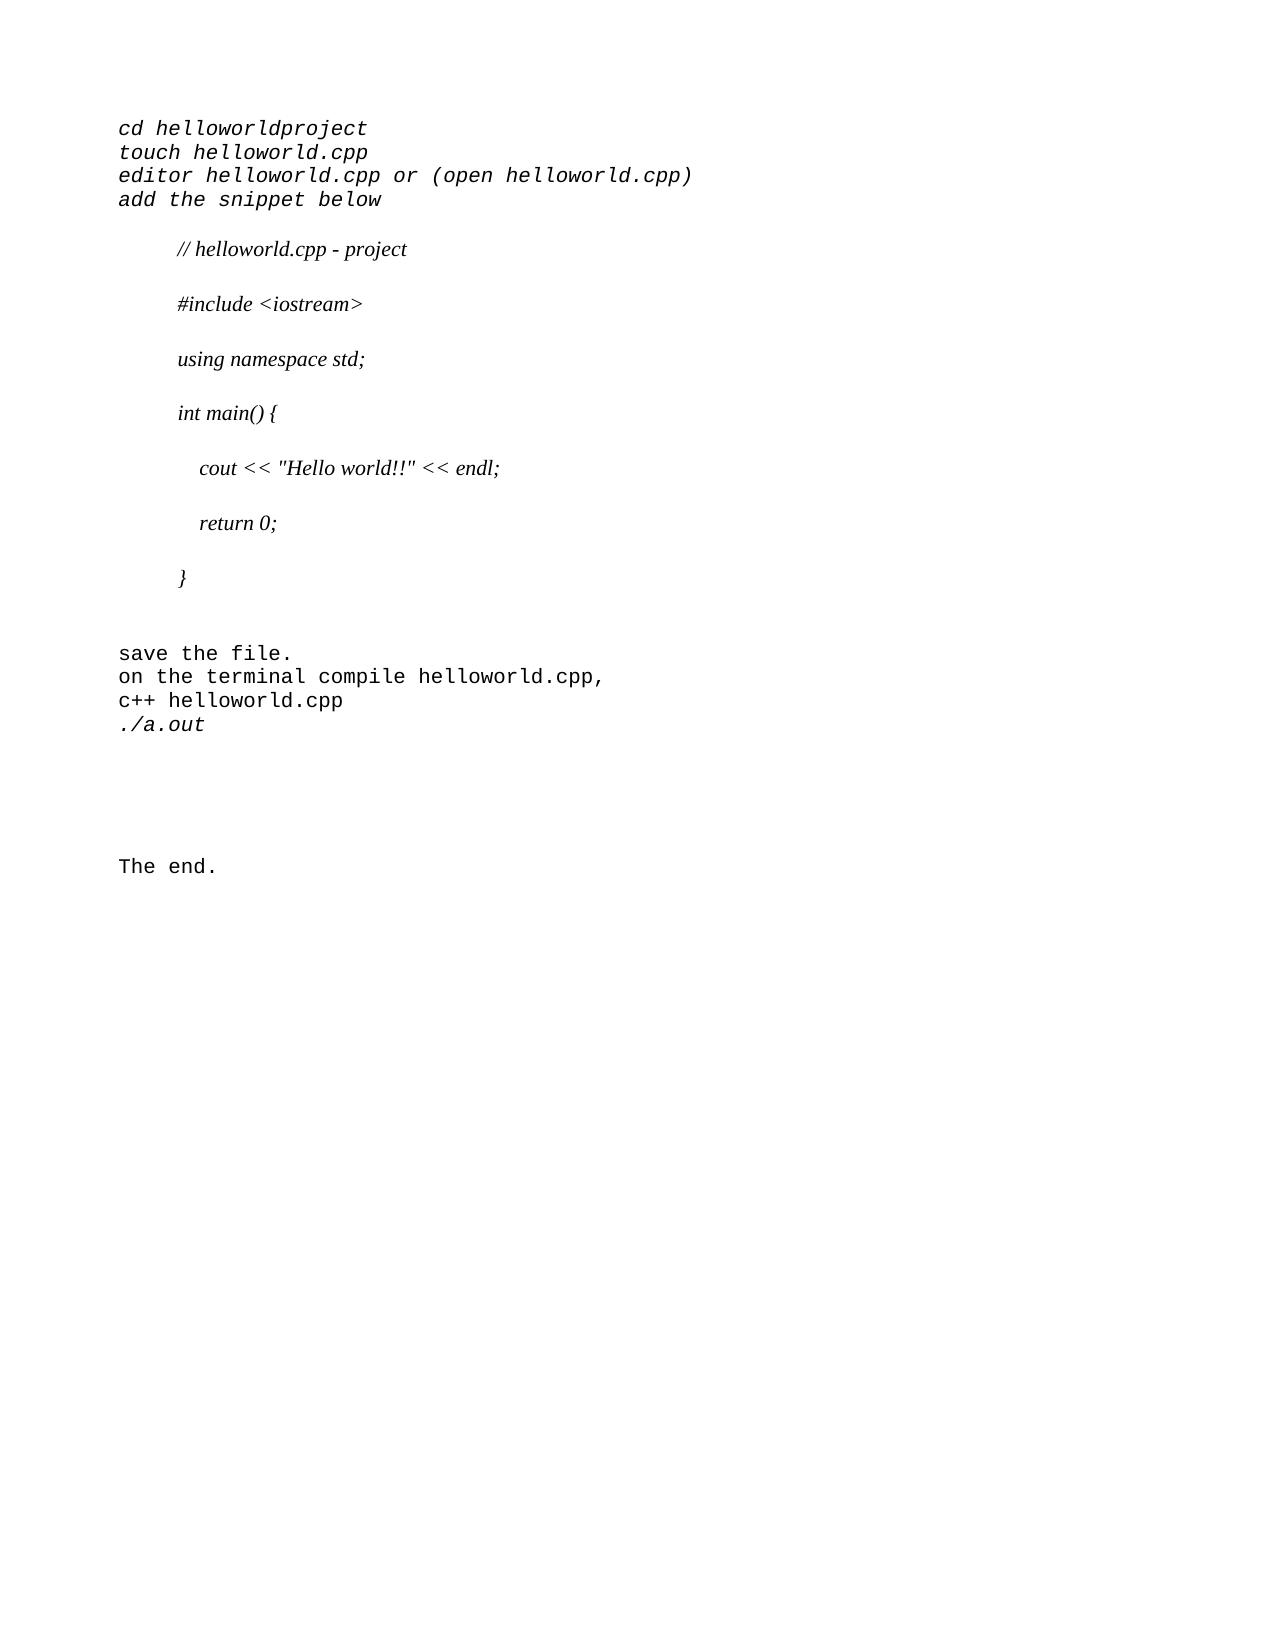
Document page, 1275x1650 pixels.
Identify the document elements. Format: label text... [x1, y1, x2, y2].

text ./a.out [118, 714, 1157, 737]
text cd helloworldproject [118, 118, 1157, 142]
text int main() { [177, 400, 1098, 426]
text c++ helloworld.cpp [118, 690, 1157, 714]
text editor helloworld.cpp or (open helloworld.cpp) [118, 165, 1157, 189]
text cout << "Hello world!!" << endl; [177, 455, 1098, 480]
text add the snippet below [118, 189, 1157, 213]
text #include <iostream> [177, 291, 1098, 316]
text // helloworld.cpp - project [177, 236, 1098, 262]
text return 0; [177, 510, 1098, 535]
text save the file. [118, 643, 1157, 666]
text touch helloworld.cpp [118, 142, 1157, 165]
text The end. [118, 856, 1157, 879]
text on the terminal compile helloworld.cpp, [118, 666, 1157, 690]
text using namespace std; [177, 346, 1098, 371]
text } [177, 564, 1098, 590]
